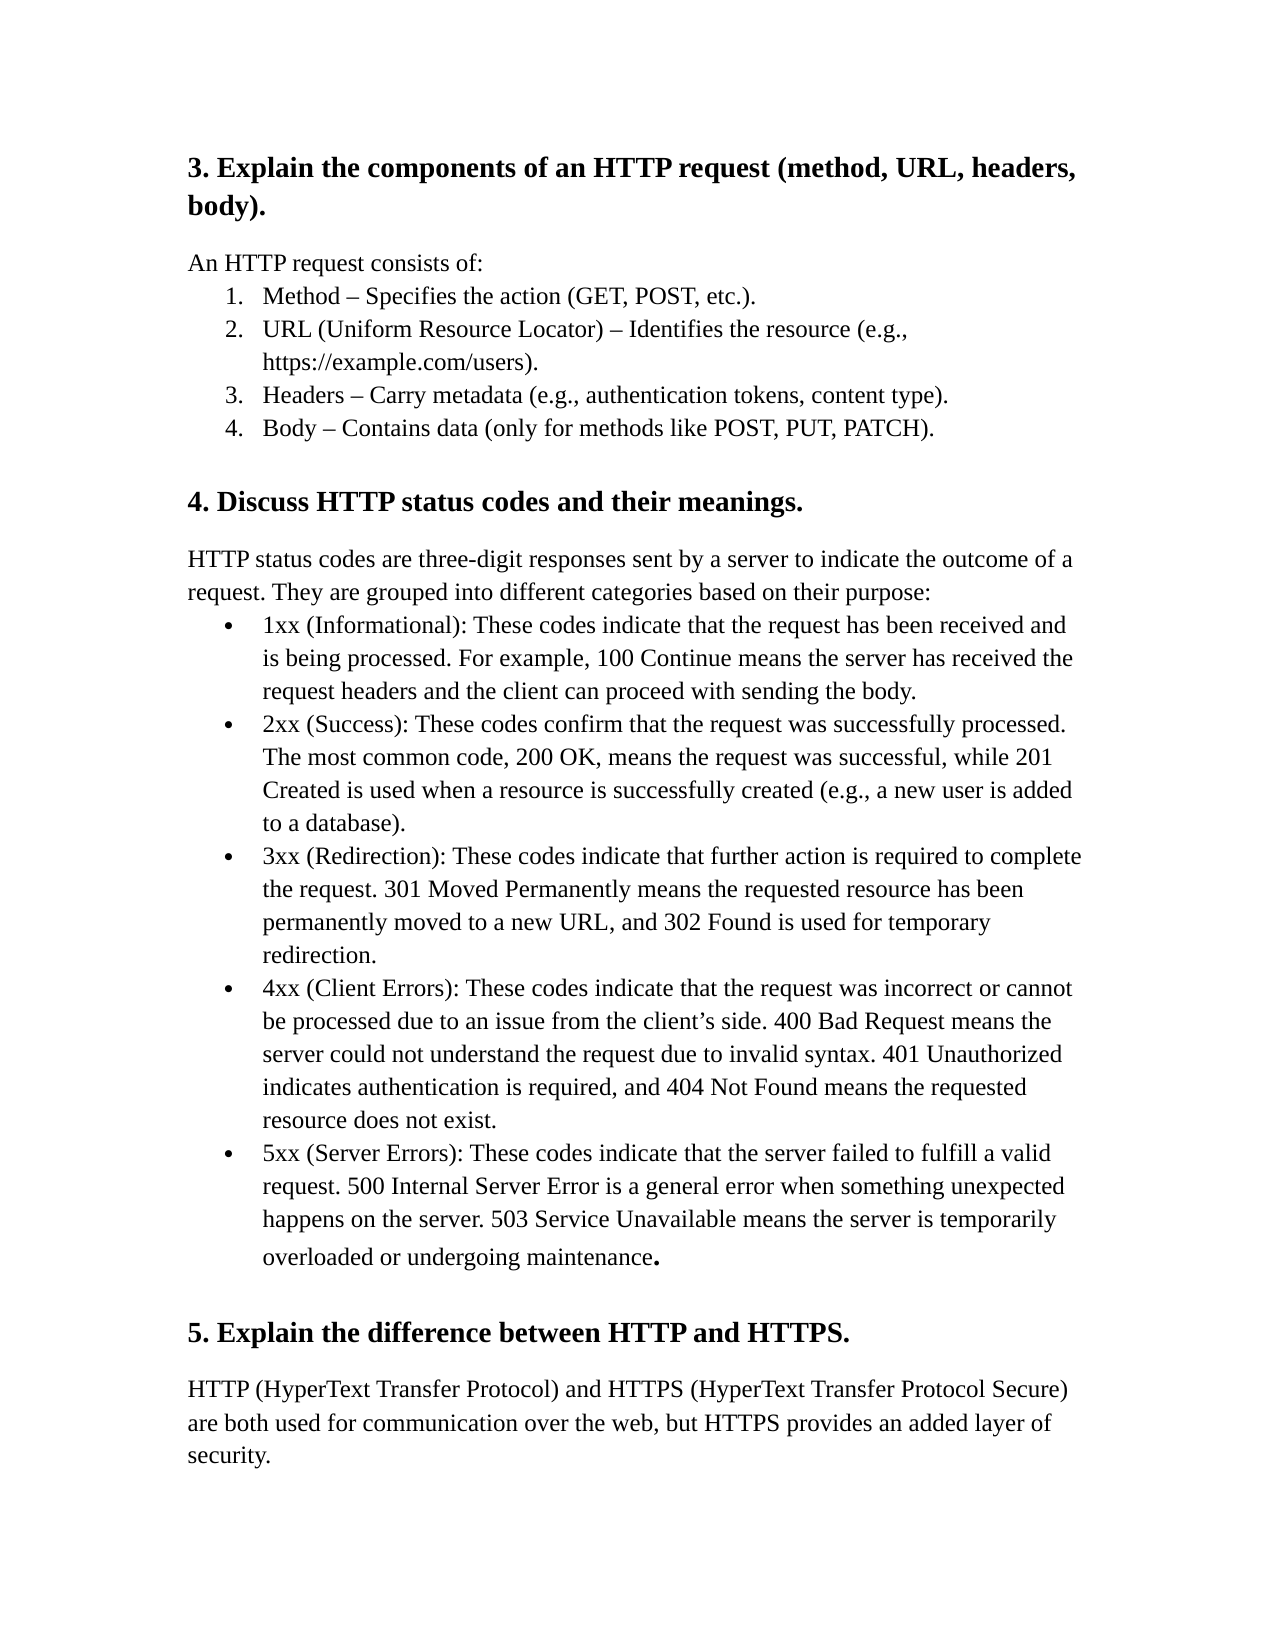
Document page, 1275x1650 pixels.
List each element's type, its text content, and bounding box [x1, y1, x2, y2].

list Method – Specifies the action (GET, POST, etc.). [225, 281, 1087, 310]
text 3. Explain the components of an HTTP request (method, URL, headers, body). [187, 150, 1087, 222]
list Body – Contains data (only for methods like POST, PUT, PATCH). [225, 413, 1087, 442]
text HTTP status codes are three-digit responses sent by a server to indicate the outcome of a request. They are grouped into different categories based on their purpose: [187, 544, 1087, 606]
text An HTTP request consists of: [187, 248, 1087, 277]
list 1xx (Informational): These codes indicate that the request has been received and is being processed. For example, 100 Continue means the server has received the request headers and the client can proceed with sending the body. [225, 610, 1087, 705]
text 4. Discuss HTTP status codes and their meanings. [187, 446, 1087, 518]
text 5. Explain the difference between HTTP and HTTPS. [187, 1277, 1087, 1349]
list 4xx (Client Errors): These codes indicate that the request was incorrect or cannot be processed due to an issue from the client’s side. 400 Bad Request means the server could not understand the request due to invalid syntax. 401 Unauthorized indicates authentication is required, and 404 Not Found means the requested resource does not exist. [225, 973, 1087, 1134]
list Headers – Carry metadata (e.g., authentication tokens, content type). [225, 380, 1087, 409]
list 5xx (Server Errors): These codes indicate that the server failed to fulfill a valid request. 500 Internal Server Error is a general error when something unexpected happens on the server. 503 Service Unavailable means the server is temporarily overloaded or undergoing maintenance. [225, 1138, 1087, 1272]
list 3xx (Redirection): These codes indicate that further action is required to complete the request. 301 Moved Permanently means the requested resource has been permanently moved to a new URL, and 302 Found is used for temporary redirection. [225, 841, 1087, 969]
text HTTP (HyperText Transfer Protocol) and HTTPS (HyperText Transfer Protocol Secure) are both used for communication over the web, but HTTPS provides an added layer of security. [187, 1374, 1087, 1469]
list 2xx (Success): These codes confirm that the request was successfully processed. The most common code, 200 OK, means the request was successful, while 201 Created is used when a resource is successfully created (e.g., a new user is added to a database). [225, 709, 1087, 837]
list URL (Uniform Resource Locator) – Identifies the resource (e.g., https://example.com/users). [225, 314, 1087, 376]
